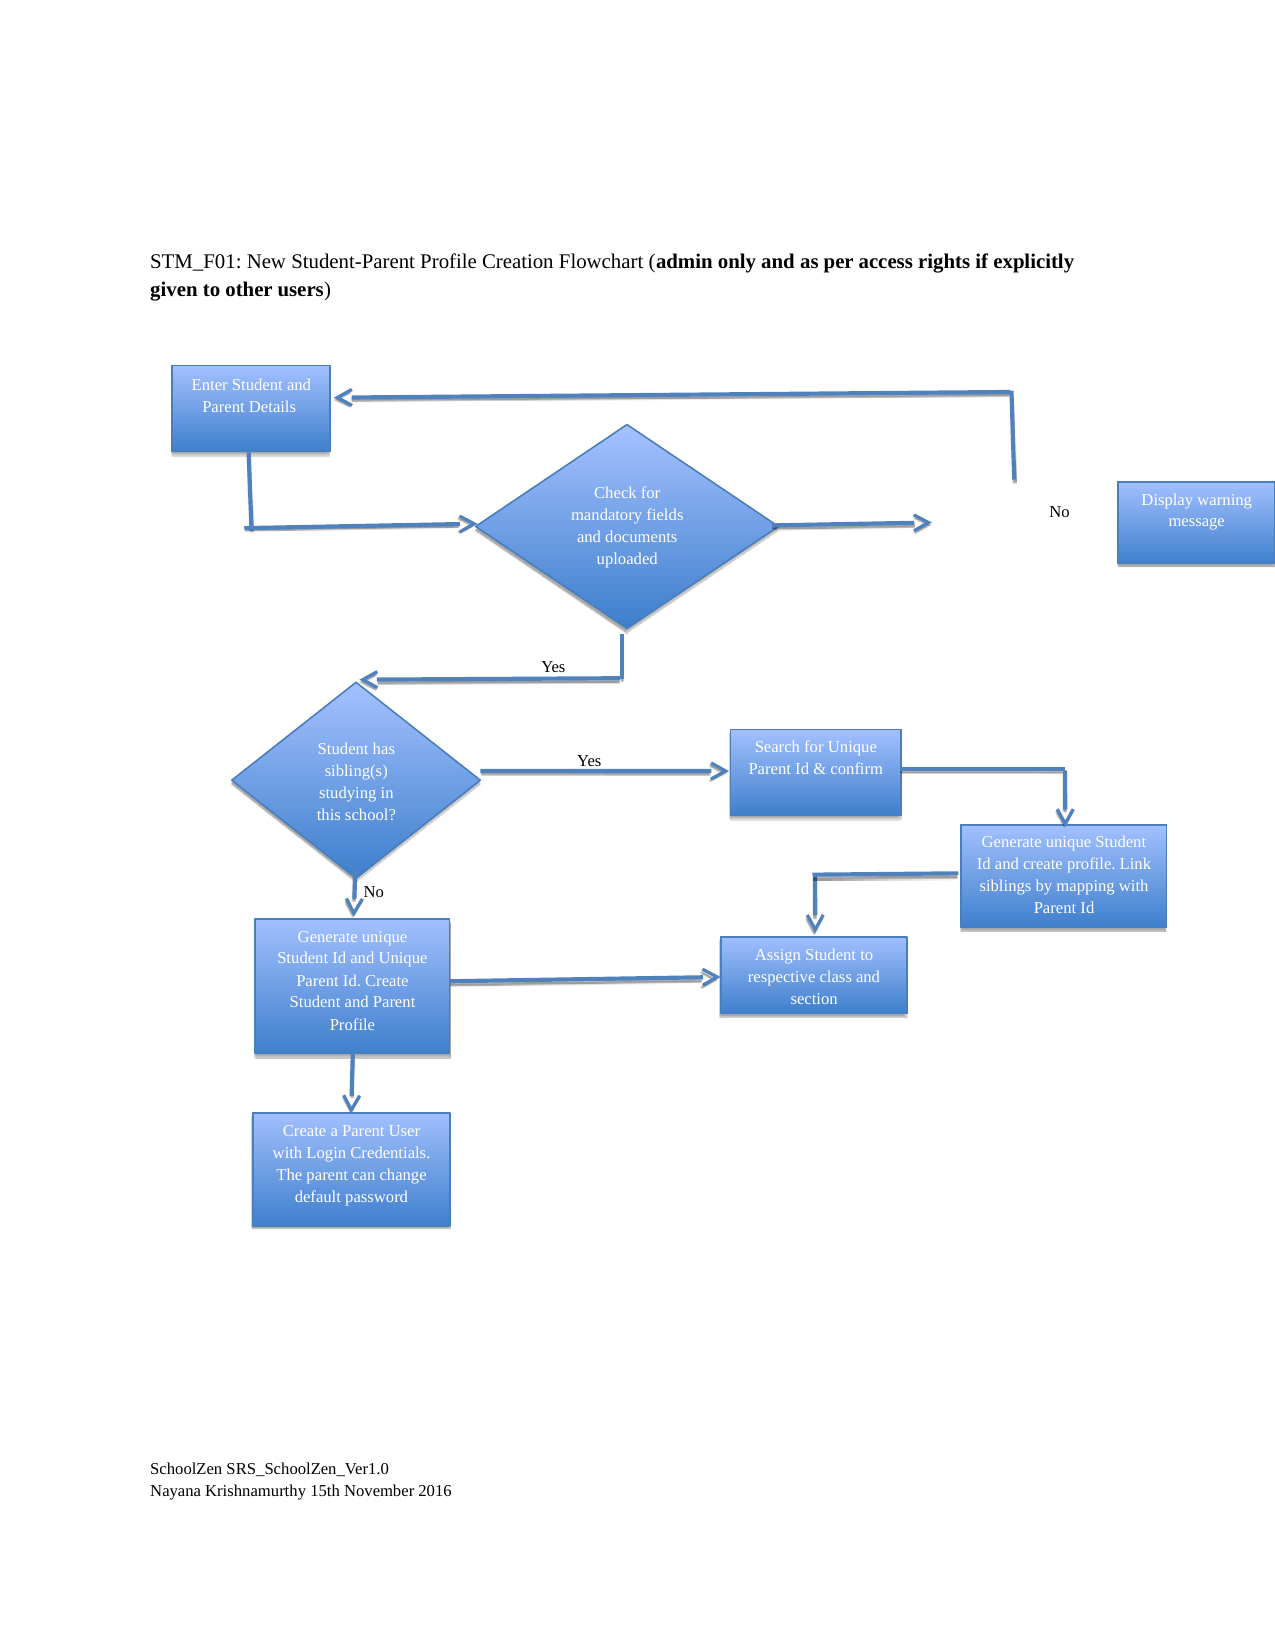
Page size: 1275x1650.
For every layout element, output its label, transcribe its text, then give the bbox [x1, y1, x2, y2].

text Assign Student to respective class and section [736, 944, 892, 1006]
text No [363, 882, 384, 900]
text Check for mandatory fields and documents uploaded [566, 483, 688, 568]
text STM_F01: New Student-Parent Profile Creation Flowchart (admin only and as per access rights if explicitly given to other users) [150, 249, 1125, 301]
text Yes [541, 657, 573, 675]
text Student has sibling(s) studying in this school? [309, 739, 403, 822]
text No [1049, 502, 1073, 521]
text Display warning message [1133, 489, 1260, 530]
text Create a Parent User with Login Credentials. The parent can change default password [268, 1120, 435, 1206]
text Generate unique Student Id and create profile. Link siblings by mapping with Parent Id [976, 832, 1152, 917]
text Search for Unique Parent Id & confirm [745, 737, 886, 778]
text Yes [577, 751, 611, 767]
text Generate unique Student Id and Unique Parent Id. Create Student and Parent Profile [270, 926, 434, 1033]
text Enter Student and Parent Details [187, 375, 315, 416]
